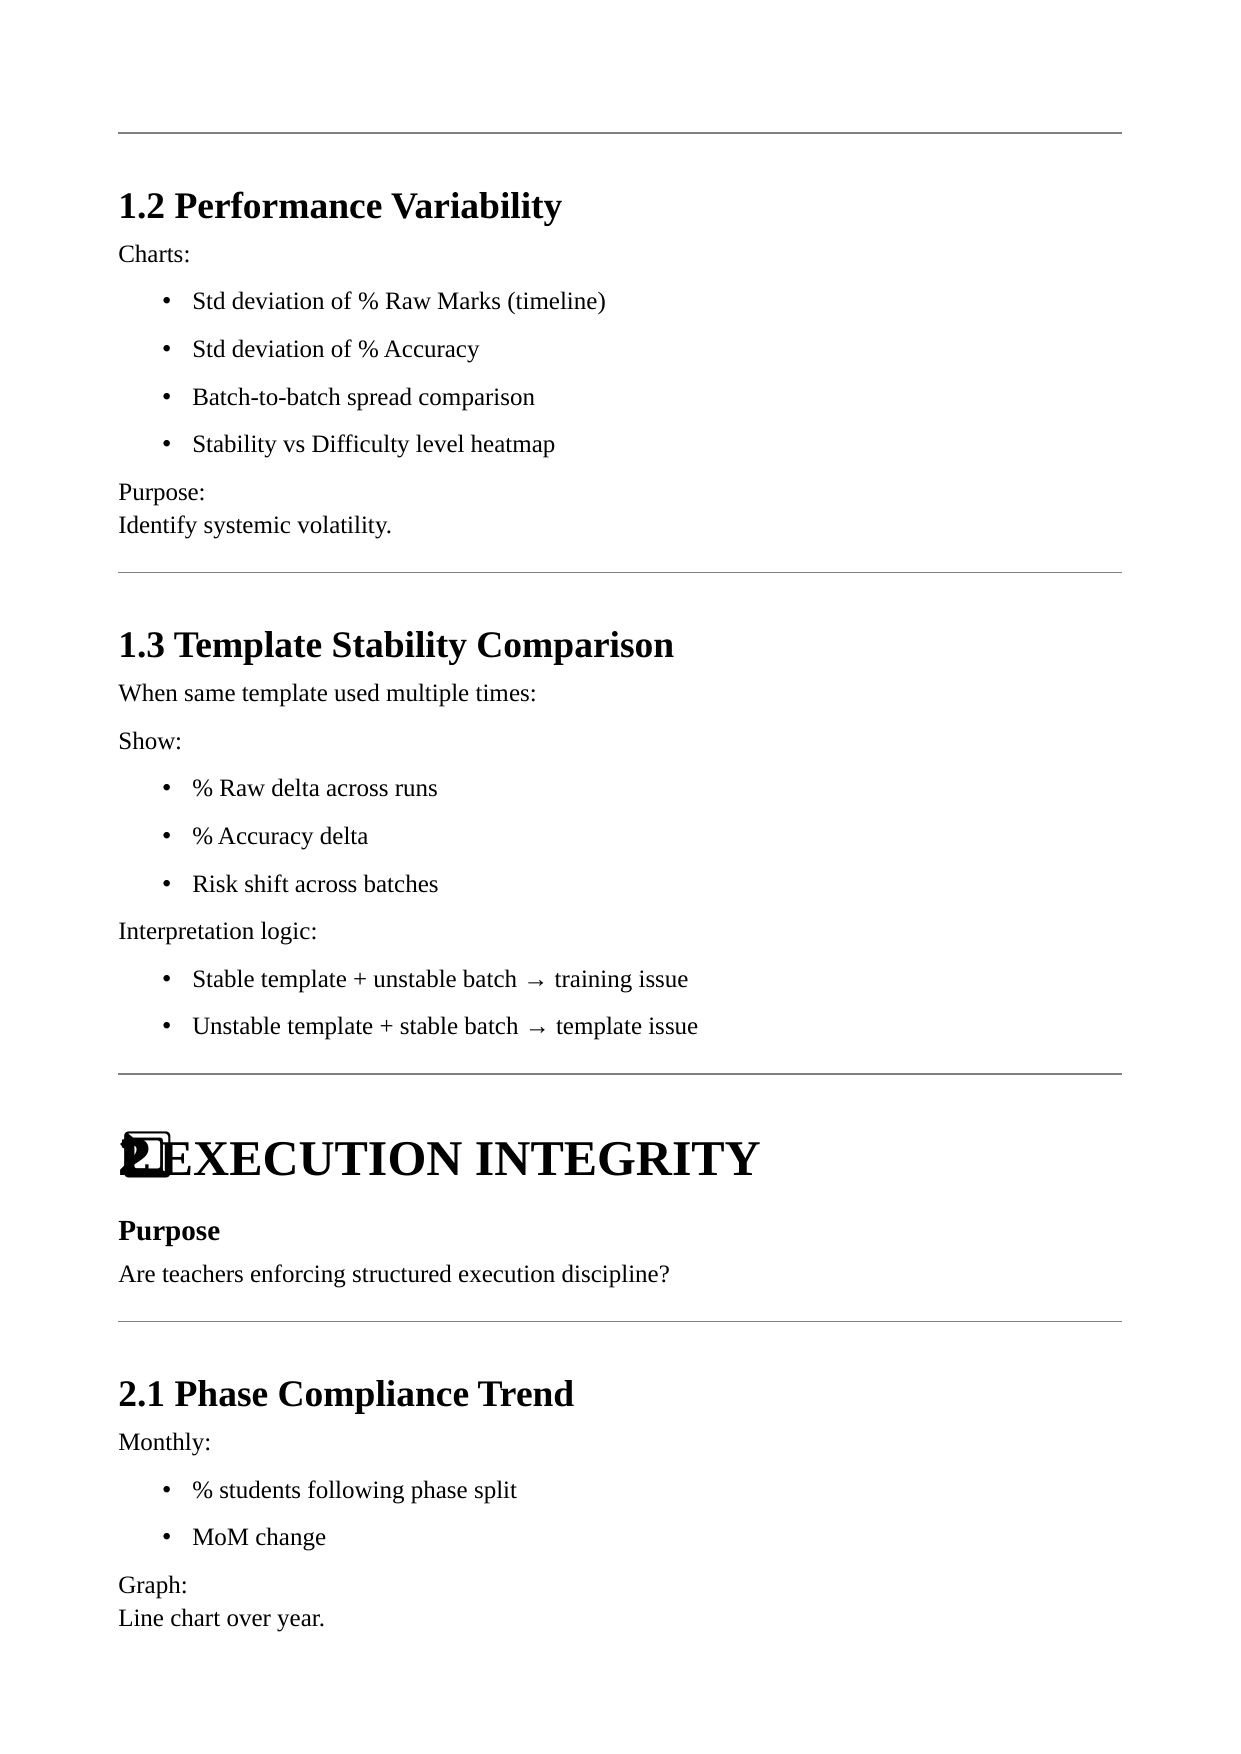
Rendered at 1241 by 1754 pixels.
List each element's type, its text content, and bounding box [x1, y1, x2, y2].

list Batch-to-batch spread comparison [162, 382, 1122, 410]
text Charts: [118, 239, 1122, 268]
subtitle 2.1 Phase Compliance Trend [118, 1372, 1122, 1415]
subtitle Purpose [118, 1213, 1122, 1246]
text Purpose: Identify systemic volatility. [118, 477, 1122, 539]
list Std deviation of % Raw Marks (timeline) [162, 286, 1122, 315]
text Show: [118, 726, 1122, 754]
subtitle 1.3 Template Stability Comparison [118, 623, 1122, 666]
list MoM change [162, 1522, 1122, 1551]
text Monthly: [118, 1427, 1122, 1456]
text Are teachers enforcing structured execution discipline? [118, 1259, 1122, 1288]
list % students following phase split [162, 1475, 1122, 1504]
text Interpretation logic: [118, 916, 1122, 945]
list Risk shift across batches [162, 869, 1122, 897]
text When same template used multiple times: [118, 678, 1122, 707]
subtitle 2️⃣ EXECUTION INTEGRITY [118, 1128, 1122, 1186]
list Unstable template + stable batch → template issue [162, 1011, 1122, 1040]
list Stability vs Difficulty level heatmap [162, 429, 1122, 458]
list Stable template + unstable batch → training issue [162, 964, 1122, 993]
list % Raw delta across runs [162, 773, 1122, 802]
list % Accuracy delta [162, 821, 1122, 850]
subtitle 1.2 Performance Variability [118, 183, 1122, 226]
list Std deviation of % Accuracy [162, 334, 1122, 363]
text Graph: Line chart over year. [118, 1570, 1122, 1632]
